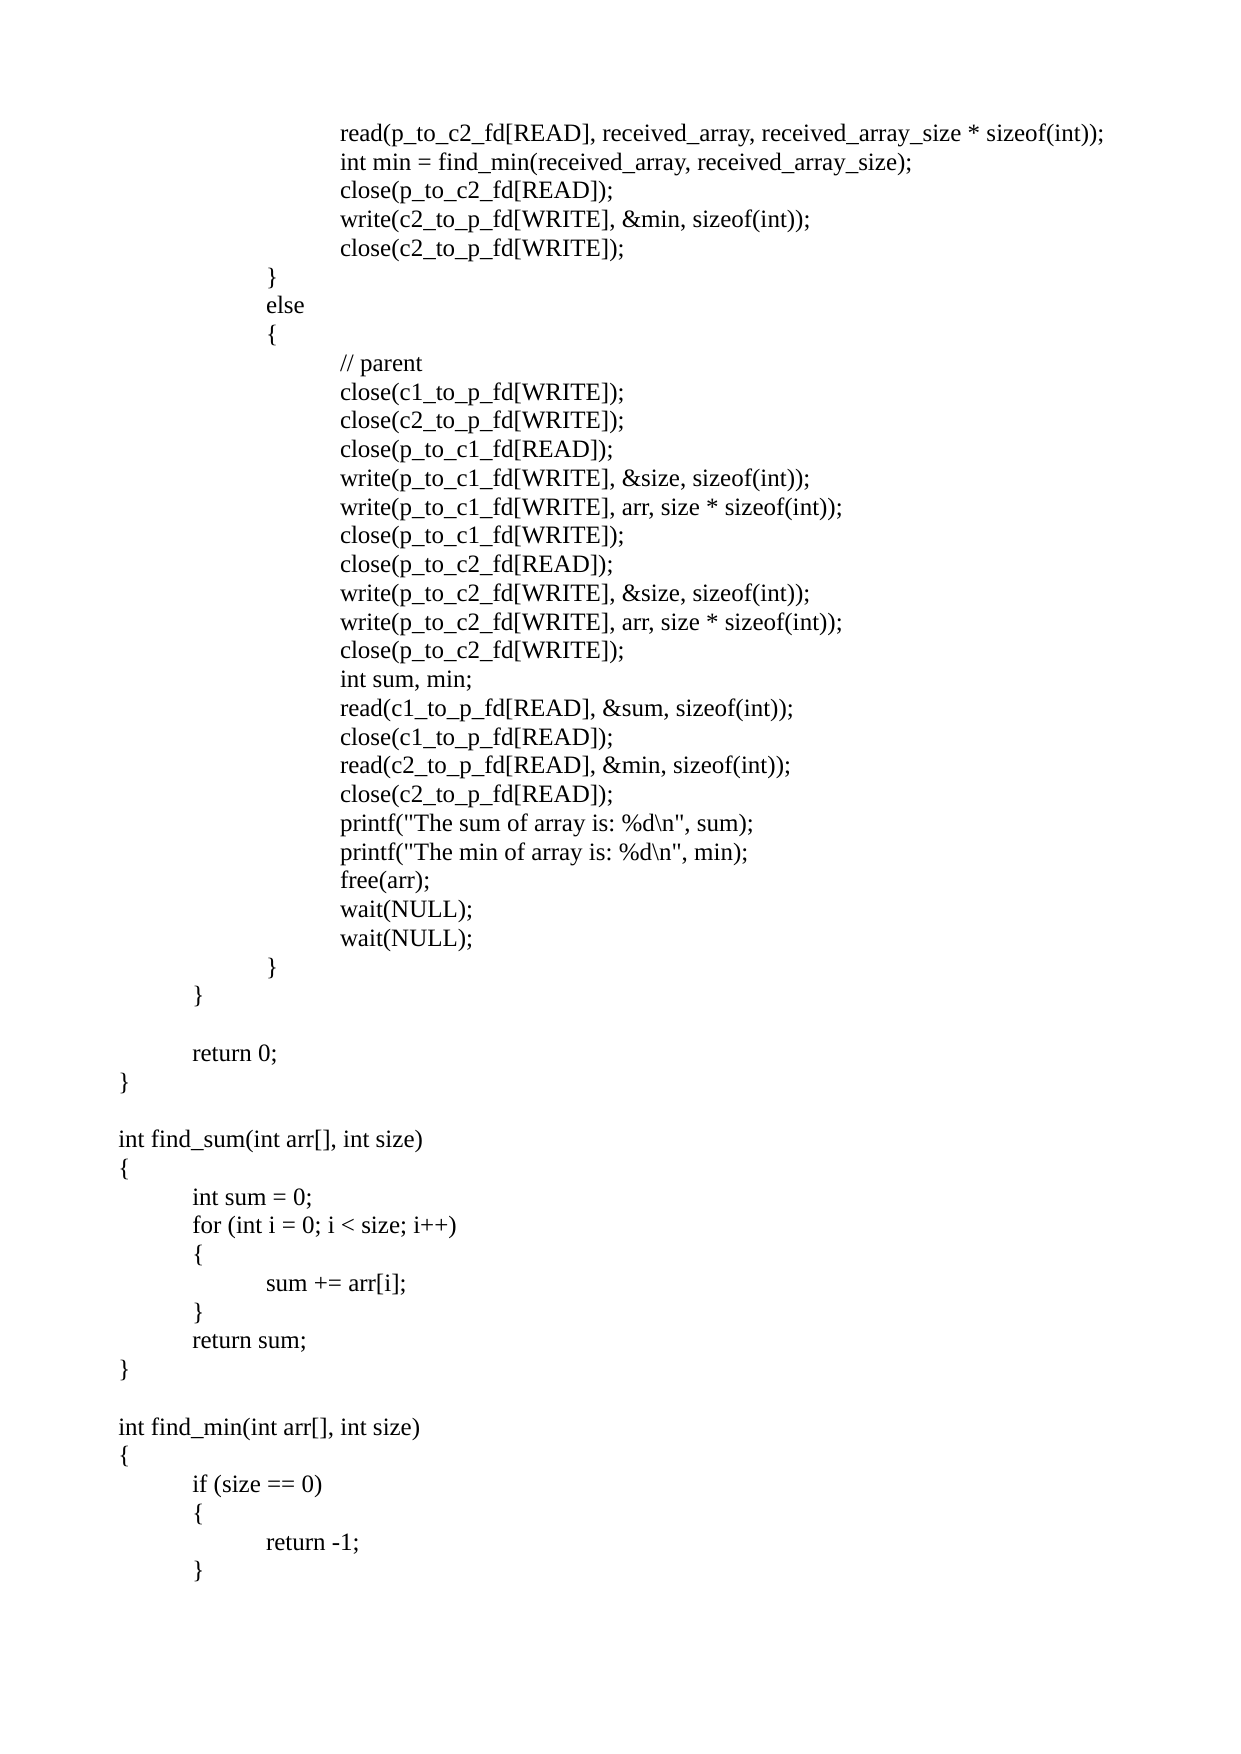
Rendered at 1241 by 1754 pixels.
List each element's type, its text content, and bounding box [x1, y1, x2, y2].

text int sum = 0; [118, 1182, 1122, 1211]
text close(p_to_c2_fd[READ]); [118, 176, 1122, 204]
text wait(NULL); [118, 923, 1122, 952]
text sum += arr[i]; [118, 1268, 1122, 1297]
text read(c2_to_p_fd[READ], &min, sizeof(int)); [118, 751, 1122, 779]
text close(p_to_c1_fd[WRITE]); [118, 521, 1122, 549]
text free(arr); [118, 866, 1122, 894]
text if (size == 0) [118, 1469, 1122, 1498]
text } [118, 1556, 1122, 1584]
text return -1; [118, 1527, 1122, 1556]
text } [118, 1067, 1122, 1096]
text close(c2_to_p_fd[WRITE]); [118, 233, 1122, 262]
text close(p_to_c2_fd[WRITE]); [118, 636, 1122, 664]
text close(c1_to_p_fd[WRITE]); [118, 377, 1122, 406]
text write(p_to_c1_fd[WRITE], arr, size * sizeof(int)); [118, 492, 1122, 521]
text close(p_to_c2_fd[READ]); [118, 549, 1122, 578]
text } [118, 952, 1122, 981]
text close(c1_to_p_fd[READ]); [118, 722, 1122, 751]
text write(p_to_c1_fd[WRITE], &size, sizeof(int)); [118, 463, 1122, 492]
text { [118, 1498, 1122, 1527]
text write(p_to_c2_fd[WRITE], &size, sizeof(int)); [118, 578, 1122, 607]
text } [118, 981, 1122, 1009]
text int find_min(int arr[], int size) [118, 1412, 1122, 1441]
text { [118, 319, 1122, 348]
text read(c1_to_p_fd[READ], &sum, sizeof(int)); [118, 693, 1122, 722]
text write(p_to_c2_fd[WRITE], arr, size * sizeof(int)); [118, 607, 1122, 636]
text write(c2_to_p_fd[WRITE], &min, sizeof(int)); [118, 204, 1122, 233]
text int find_sum(int arr[], int size) [118, 1124, 1122, 1153]
text else [118, 291, 1122, 319]
text for (int i = 0; i < size; i++) [118, 1211, 1122, 1239]
text // parent [118, 348, 1122, 377]
text int sum, min; [118, 664, 1122, 693]
text } [118, 262, 1122, 291]
text { [118, 1153, 1122, 1182]
text close(p_to_c1_fd[READ]); [118, 434, 1122, 463]
text printf("The min of array is: %d\n", min); [118, 837, 1122, 866]
text return 0; [118, 1038, 1122, 1067]
text read(p_to_c2_fd[READ], received_array, received_array_size * sizeof(int)); [118, 118, 1122, 147]
text close(c2_to_p_fd[READ]); [118, 779, 1122, 808]
text return sum; [118, 1326, 1122, 1354]
text close(c2_to_p_fd[WRITE]); [118, 406, 1122, 434]
text printf("The sum of array is: %d\n", sum); [118, 808, 1122, 837]
text int min = find_min(received_array, received_array_size); [118, 147, 1122, 176]
text { [118, 1441, 1122, 1469]
text } [118, 1297, 1122, 1326]
text { [118, 1239, 1122, 1268]
text } [118, 1354, 1122, 1383]
text wait(NULL); [118, 894, 1122, 923]
